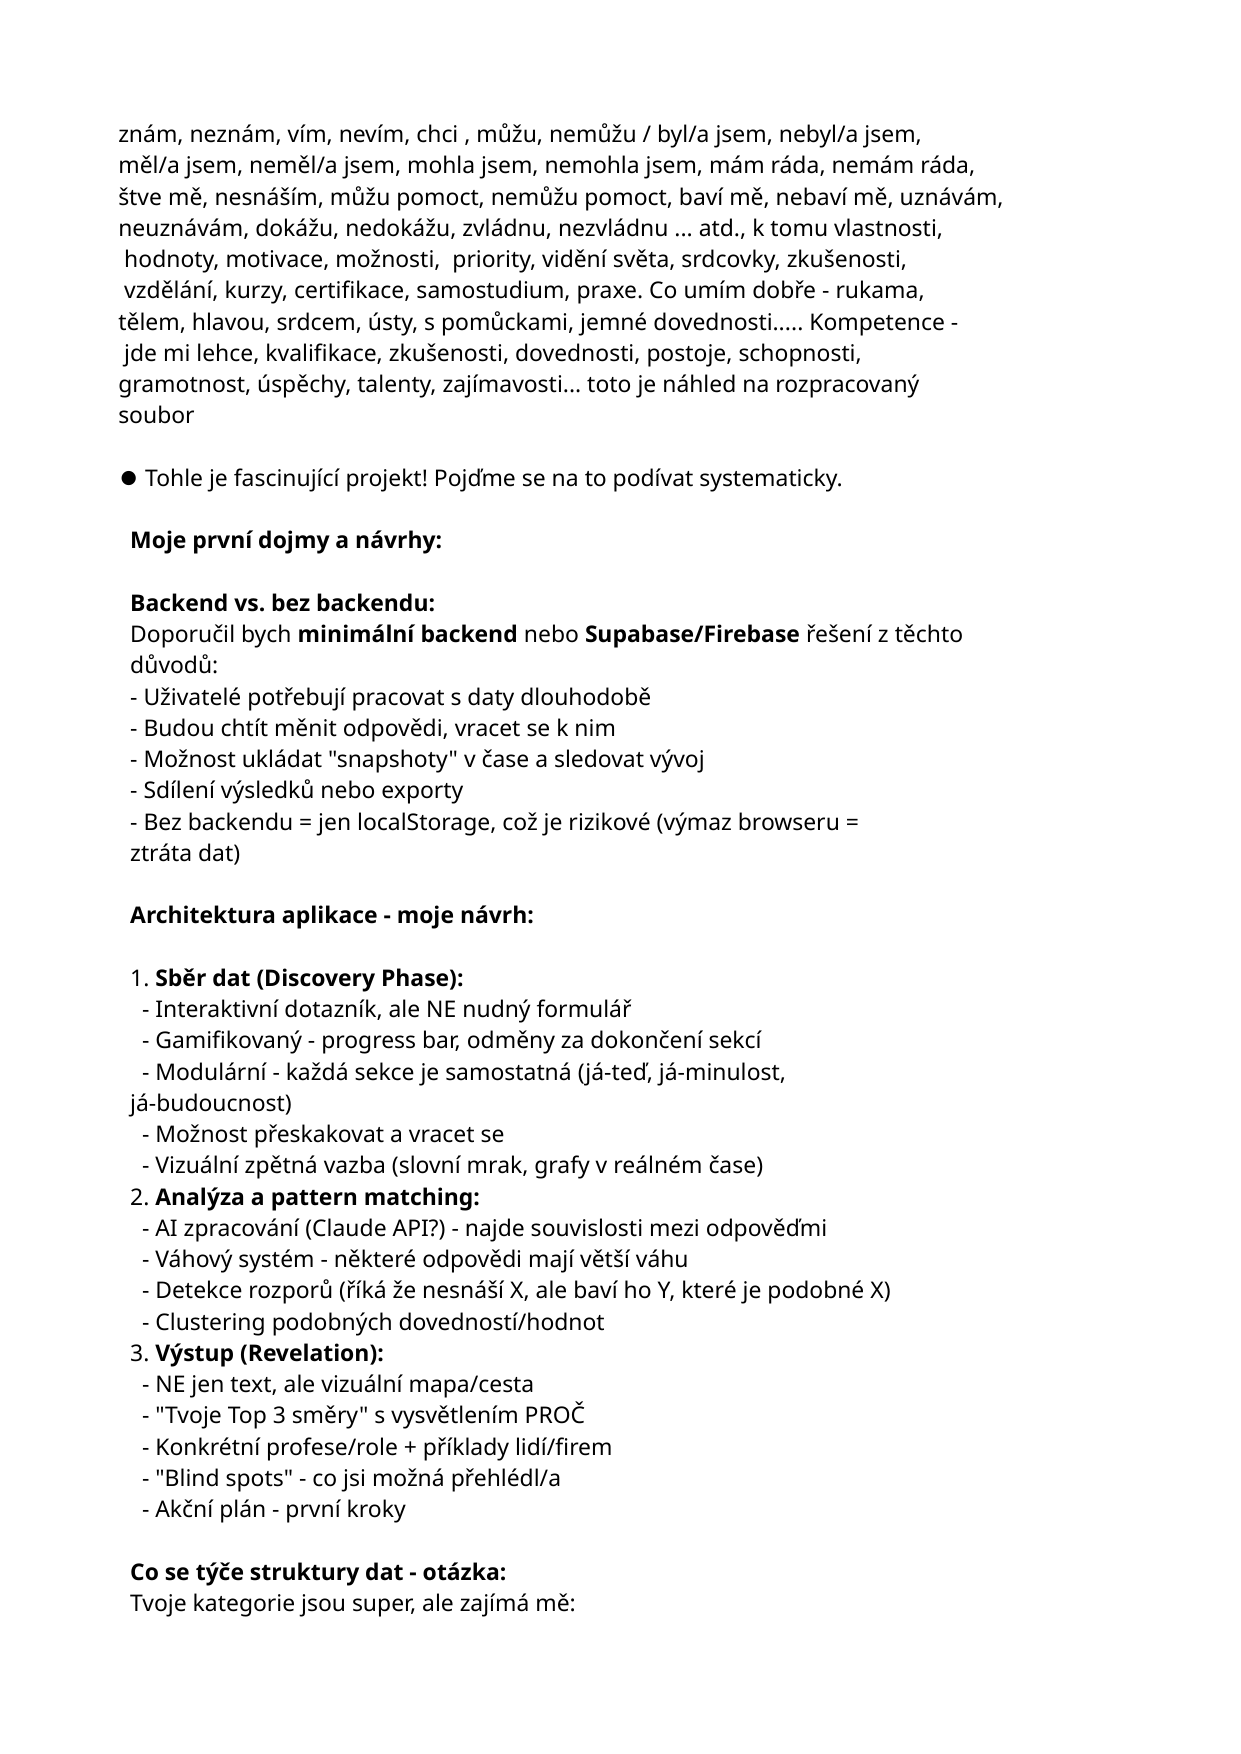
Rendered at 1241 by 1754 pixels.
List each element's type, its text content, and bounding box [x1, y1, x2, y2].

text znám, neznám, vím, nevím, chci , můžu, nemůžu / byl/a jsem, nebyl/a jsem, [118, 118, 1122, 149]
text - Clustering podobných dovedností/hodnot [118, 1306, 1122, 1337]
text - Uživatelé potřebují pracovat s daty dlouhodobě [118, 681, 1122, 712]
text - NE jen text, ale vizuální mapa/cesta [118, 1368, 1122, 1399]
text Moje první dojmy a návrhy: [118, 524, 1122, 556]
text - Vizuální zpětná vazba (slovní mrak, grafy v reálném čase) [118, 1149, 1122, 1181]
text - "Blind spots" - co jsi možná přehlédl/a [118, 1462, 1122, 1493]
text 1. Sběr dat (Discovery Phase): [118, 962, 1122, 993]
text - Gamifikovaný - progress bar, odměny za dokončení sekcí [118, 1024, 1122, 1056]
text hodnoty, motivace, možnosti, priority, vidění světa, srdcovky, zkušenosti, [118, 243, 1122, 274]
text Doporučil bych minimální backend nebo Supabase/Firebase řešení z těchto [118, 618, 1122, 649]
text - Sdílení výsledků nebo exporty [118, 774, 1122, 806]
text důvodů: [118, 649, 1122, 681]
text - "Tvoje Top 3 směry" s vysvětlením PROČ [118, 1399, 1122, 1431]
text ⏺ Tohle je fascinující projekt! Pojďme se na to podívat systematicky. [118, 462, 1122, 493]
text já-budoucnost) [118, 1087, 1122, 1118]
text - Možnost přeskakovat a vracet se [118, 1118, 1122, 1149]
text - Možnost ukládat "snapshoty" v čase a sledovat vývoj [118, 743, 1122, 774]
text - Akční plán - první kroky [118, 1493, 1122, 1524]
text štve mě, nesnáším, můžu pomoct, nemůžu pomoct, baví mě, nebaví mě, uznávám, [118, 181, 1122, 212]
text - Budou chtít měnit odpovědi, vracet se k nim [118, 712, 1122, 743]
text neuznávám, dokážu, nedokážu, zvládnu, nezvládnu ... atd., k tomu vlastnosti, [118, 212, 1122, 243]
text 2. Analýza a pattern matching: [118, 1181, 1122, 1212]
text - Konkrétní profese/role + příklady lidí/firem [118, 1431, 1122, 1462]
text - Interaktivní dotazník, ale NE nudný formulář [118, 993, 1122, 1024]
text Co se týče struktury dat - otázka: [118, 1556, 1122, 1587]
text měl/a jsem, neměl/a jsem, mohla jsem, nemohla jsem, mám ráda, nemám ráda, [118, 149, 1122, 181]
text Tvoje kategorie jsou super, ale zajímá mě: [118, 1587, 1122, 1618]
text Backend vs. bez backendu: [118, 587, 1122, 618]
text - Bez backendu = jen localStorage, což je rizikové (výmaz browseru = [118, 806, 1122, 837]
text jde mi lehce, kvalifikace, zkušenosti, dovednosti, postoje, schopnosti, [118, 337, 1122, 368]
text - Detekce rozporů (říká že nesnáší X, ale baví ho Y, které je podobné X) [118, 1274, 1122, 1306]
text ztráta dat) [118, 837, 1122, 868]
text vzdělání, kurzy, certifikace, samostudium, praxe. Co umím dobře - rukama, [118, 274, 1122, 306]
text - AI zpracování (Claude API?) - najde souvislosti mezi odpověďmi [118, 1212, 1122, 1243]
text soubor [118, 399, 1122, 431]
text tělem, hlavou, srdcem, ústy, s pomůckami, jemné dovednosti..... Kompetence - [118, 306, 1122, 337]
text 3. Výstup (Revelation): [118, 1337, 1122, 1368]
text - Váhový systém - některé odpovědi mají větší váhu [118, 1243, 1122, 1274]
text Architektura aplikace - moje návrh: [118, 899, 1122, 931]
text - Modulární - každá sekce je samostatná (já-teď, já-minulost, [118, 1056, 1122, 1087]
text gramotnost, úspěchy, talenty, zajímavosti... toto je náhled na rozpracovaný [118, 368, 1122, 399]
